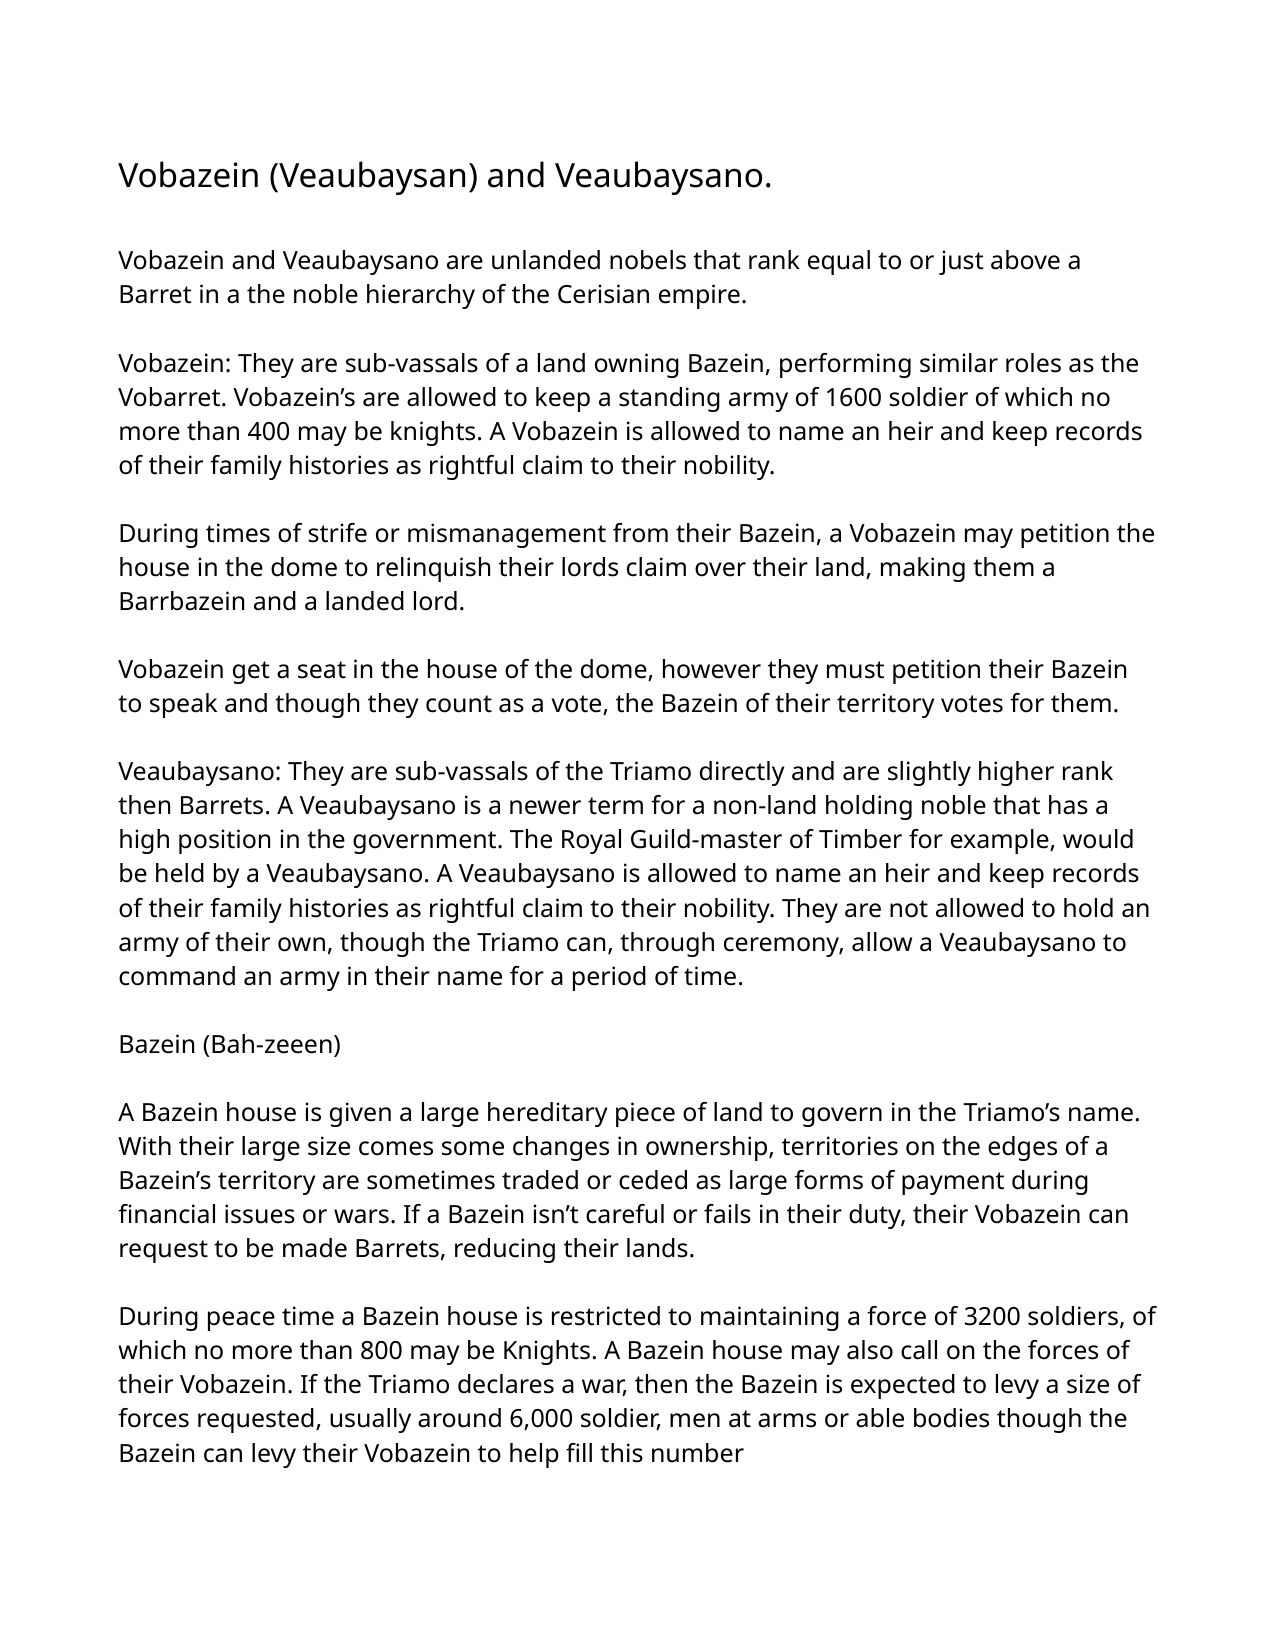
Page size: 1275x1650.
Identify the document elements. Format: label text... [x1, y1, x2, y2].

text Vobazein (Veaubaysan) and Veaubaysano. [118, 152, 1157, 198]
text Vobazein: They are sub-vassals of a land owning Bazein, performing similar roles as the Vobarret. Vobazein’s are allowed to keep a standing army of 1600 soldier of which no more than 400 may be knights. A Vobazein is allowed to name an heir and keep records of their family histories as rightful claim to their nobility. [118, 345, 1157, 481]
text During peace time a Bazein house is restricted to maintaining a force of 3200 soldiers, of which no more than 800 may be Knights. A Bazein house may also call on the forces of their Vobazein. If the Triamo declares a war, then the Bazein is expected to levy a size of forces requested, usually around 6,000 soldier, men at arms or able bodies though the Bazein can levy their Vobazein to help fill this number [118, 1299, 1157, 1469]
text Veaubaysano: They are sub-vassals of the Triamo directly and are slightly higher rank then Barrets. A Veaubaysano is a newer term for a non-land holding noble that has a high position in the government. The Royal Guild-master of Timber for example, would be held by a Veaubaysano. A Veaubaysano is allowed to name an heir and keep records of their family histories as rightful claim to their nobility. They are not allowed to hold an army of their own, though the Triamo can, through ceremony, allow a Veaubaysano to command an army in their name for a period of time. [118, 754, 1157, 992]
text Vobazein and Veaubaysano are unlanded nobels that rank equal to or just above a Barret in a the noble hierarchy of the Cerisian empire. [118, 243, 1157, 311]
text Bazein (Bah-zeeen) [118, 1026, 1157, 1061]
text A Bazein house is given a large hereditary piece of land to govern in the Triamo’s name. With their large size comes some changes in ownership, territories on the edges of a Bazein’s territory are sometimes traded or ceded as large forms of payment during financial issues or wars. If a Bazein isn’t careful or fails in their duty, their Vobazein can request to be made Barrets, reducing their lands. [118, 1094, 1157, 1265]
text During times of strife or mismanagement from their Bazein, a Vobazein may petition the house in the dome to relinquish their lords claim over their land, making them a Barrbazein and a landed lord. Vobazein get a seat in the house of the dome, however they must petition their Bazein to speak and though they count as a vote, the Bazein of their territory votes for them. [118, 516, 1157, 720]
